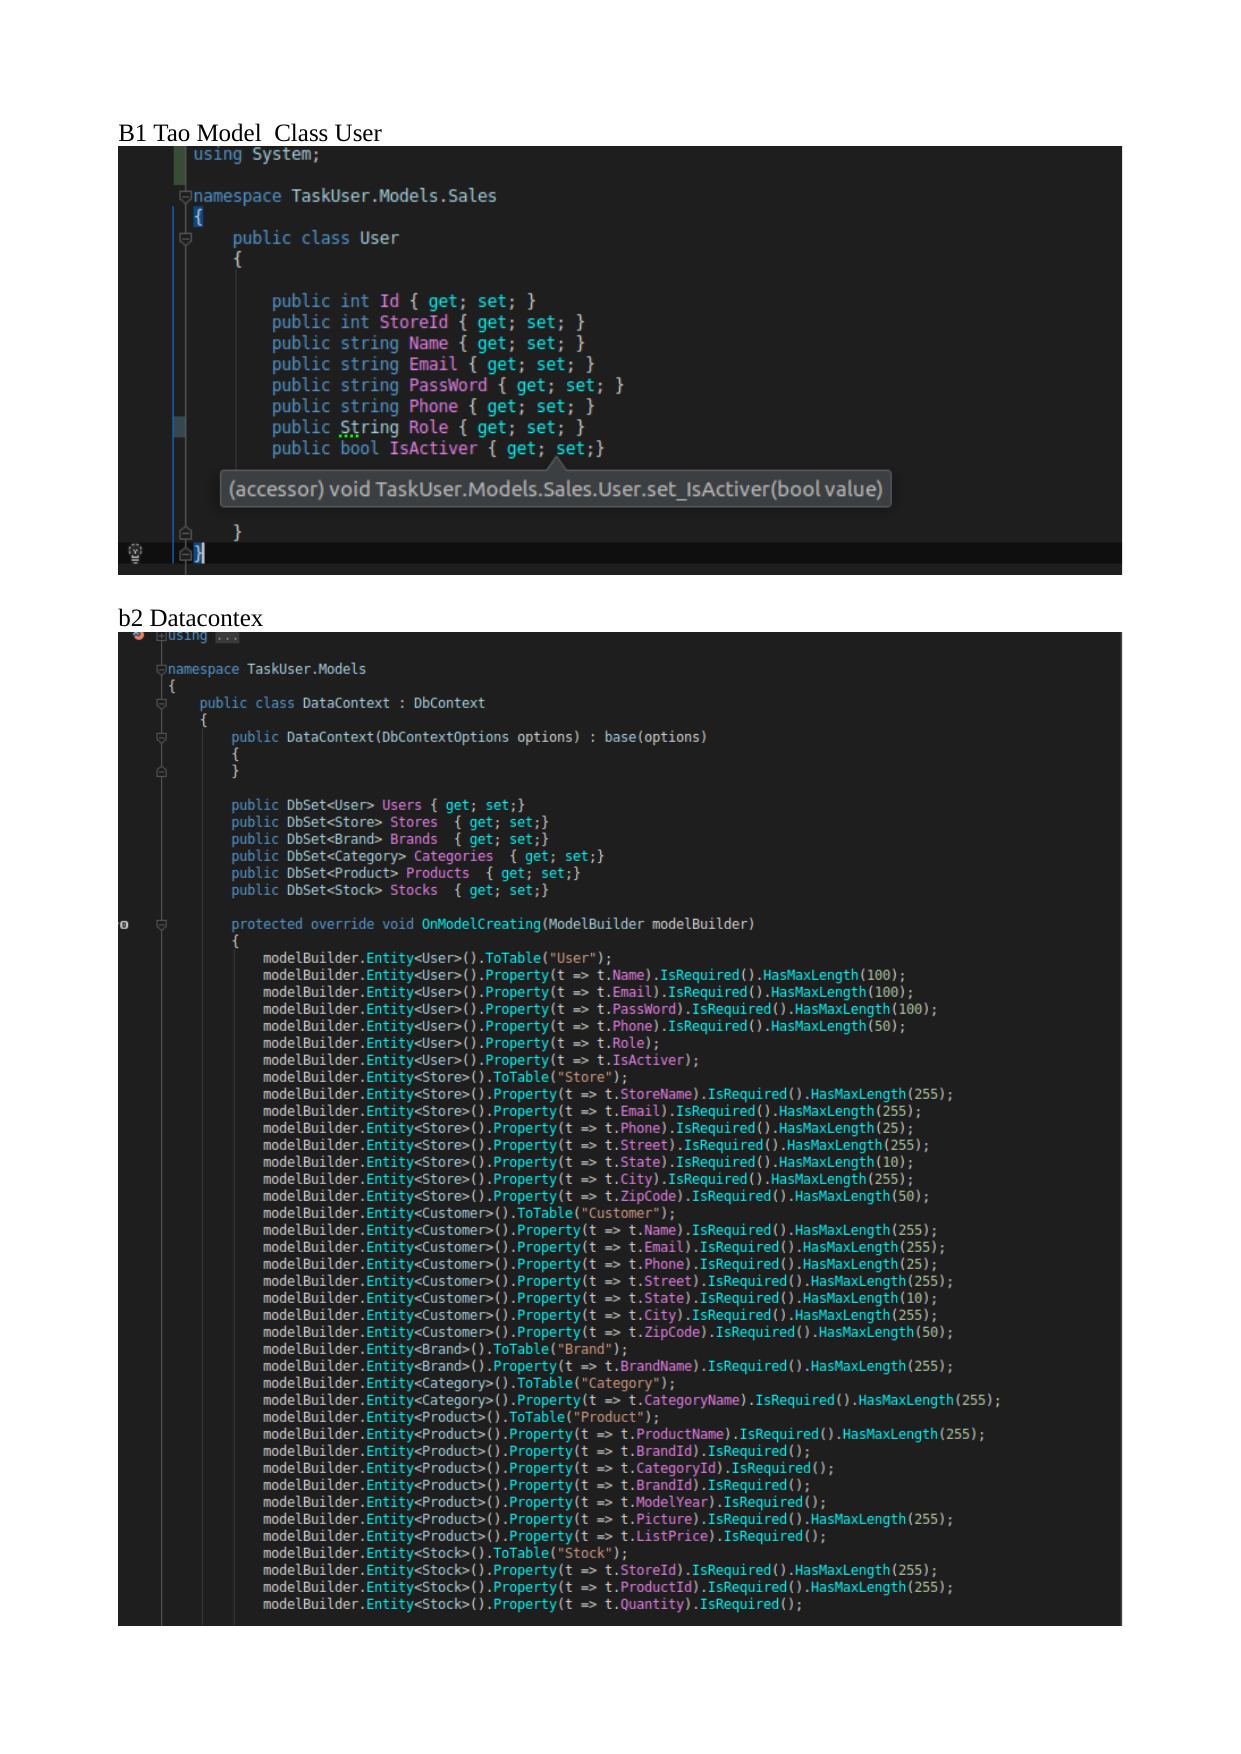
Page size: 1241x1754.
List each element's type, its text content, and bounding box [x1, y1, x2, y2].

picture [118, 146, 1123, 575]
text b2 Datacontex [118, 603, 1122, 632]
picture [118, 632, 1123, 1626]
text B1 Tao Model Class User [118, 118, 1122, 146]
